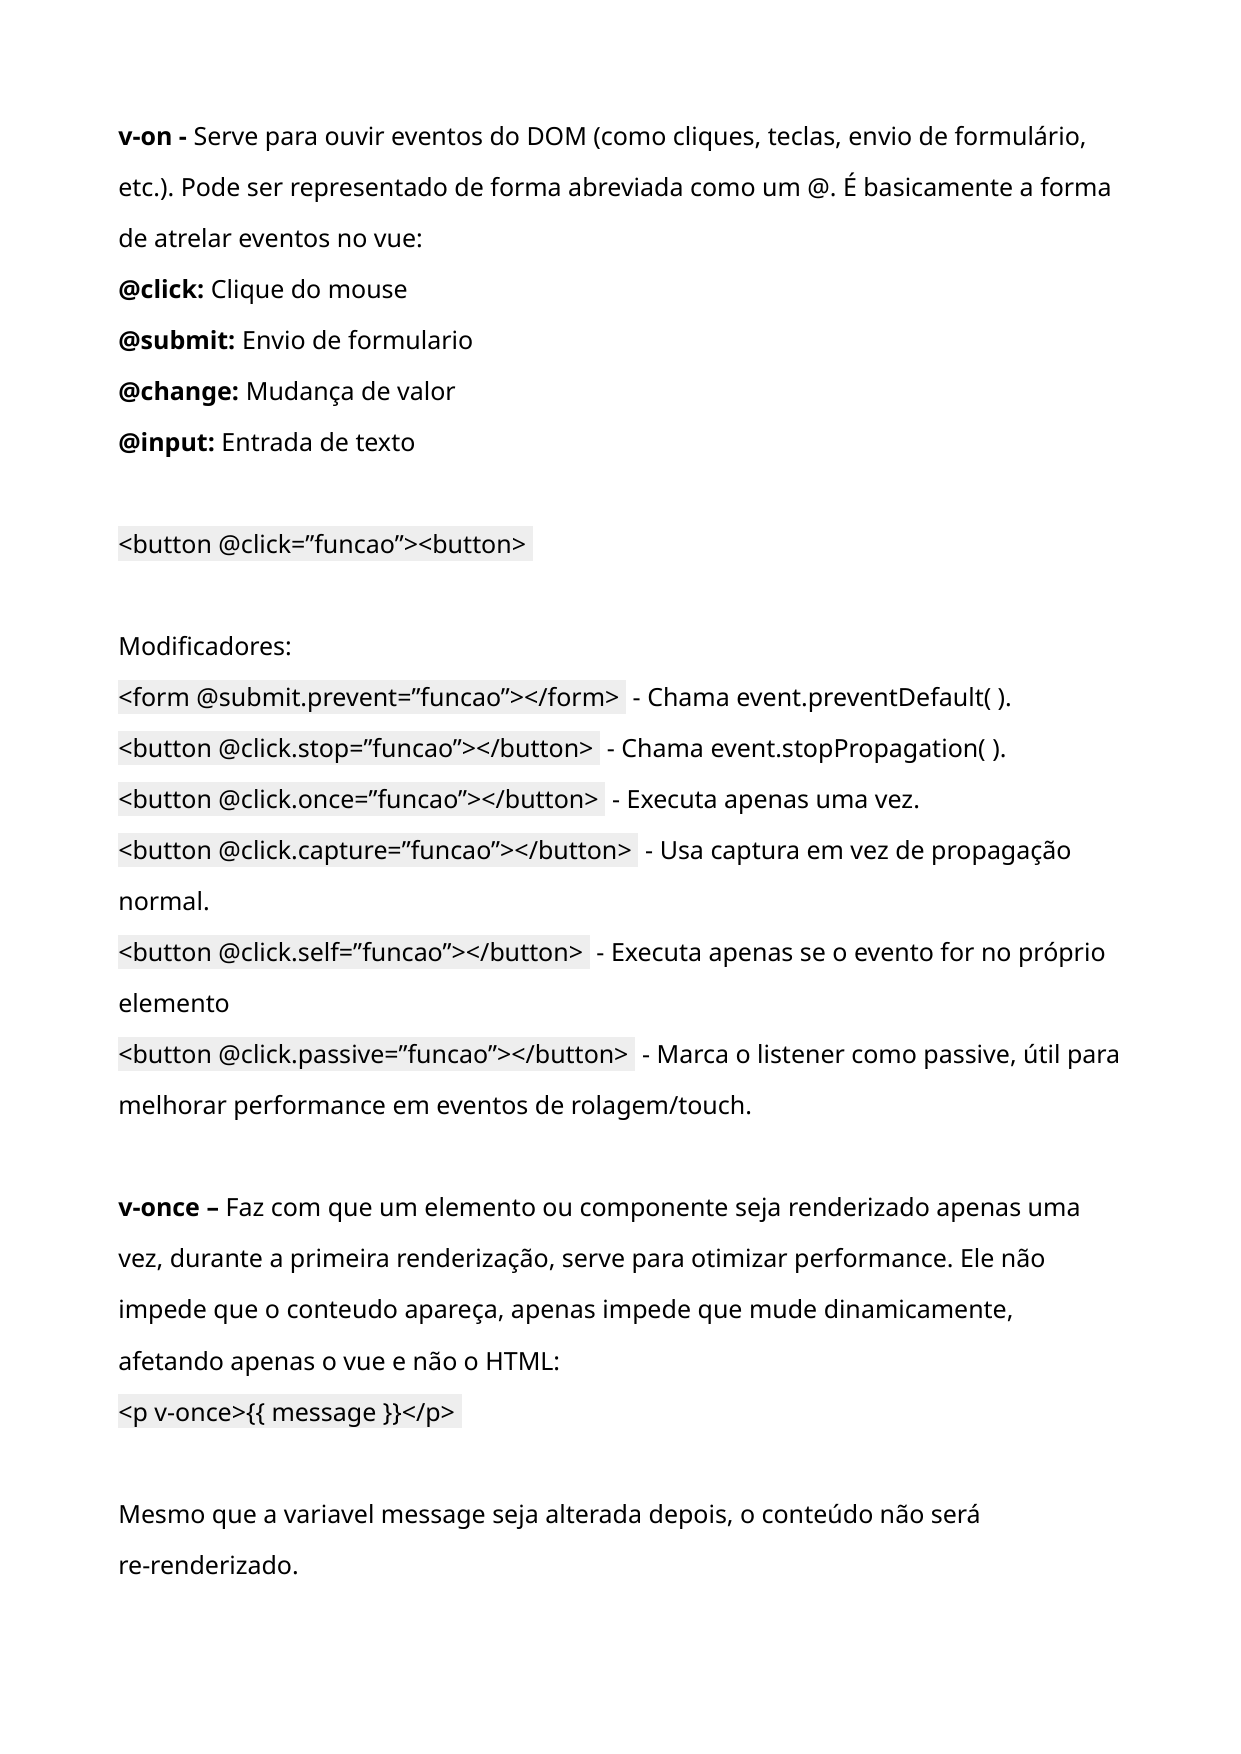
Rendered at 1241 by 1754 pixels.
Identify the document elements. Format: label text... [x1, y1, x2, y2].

text @input: Entrada de texto [118, 424, 1122, 458]
text <button @click.stop=”funcao”></button> - Chama event.stopPropagation( ). [118, 731, 1122, 765]
text <button @click.self=”funcao”></button> - Executa apenas se o evento for no próprio elemento [118, 935, 1122, 1020]
text @click: Clique do mouse [118, 271, 1122, 305]
text v-once – Faz com que um elemento ou componente seja renderizado apenas uma vez, durante a primeira renderização, serve para otimizar performance. Ele não impede que o conteudo apareça, apenas impede que mude dinamicamente, afetando apenas o vue e não o HTML: [118, 1190, 1122, 1377]
text @submit: Envio de formulario [118, 322, 1122, 356]
text @change: Mudança de valor [118, 373, 1122, 407]
text <button @click.passive=”funcao”></button> - Marca o listener como passive, útil para melhorar performance em eventos de rolagem/touch. [118, 1037, 1122, 1122]
text <p v-once>{{ message }}</p> [118, 1394, 1122, 1428]
text Mesmo que a variavel message seja alterada depois, o conteúdo não será [118, 1496, 1122, 1530]
text re-renderizado. [118, 1547, 1122, 1581]
text v-on - Serve para ouvir eventos do DOM (como cliques, teclas, envio de formulário, etc.). Pode ser representado de forma abreviada como um @. É basicamente a forma de atrelar eventos no vue: [118, 118, 1122, 254]
text <button @click.once=”funcao”></button> - Executa apenas uma vez. [118, 782, 1122, 816]
text Modificadores: [118, 628, 1122, 663]
text <button @click.capture=”funcao”></button> - Usa captura em vez de propagação normal. [118, 833, 1122, 918]
text <form @submit.prevent=”funcao”></form> - Chama event.preventDefault( ). [118, 679, 1122, 714]
text <button @click=”funcao”><button> [118, 526, 1122, 561]
